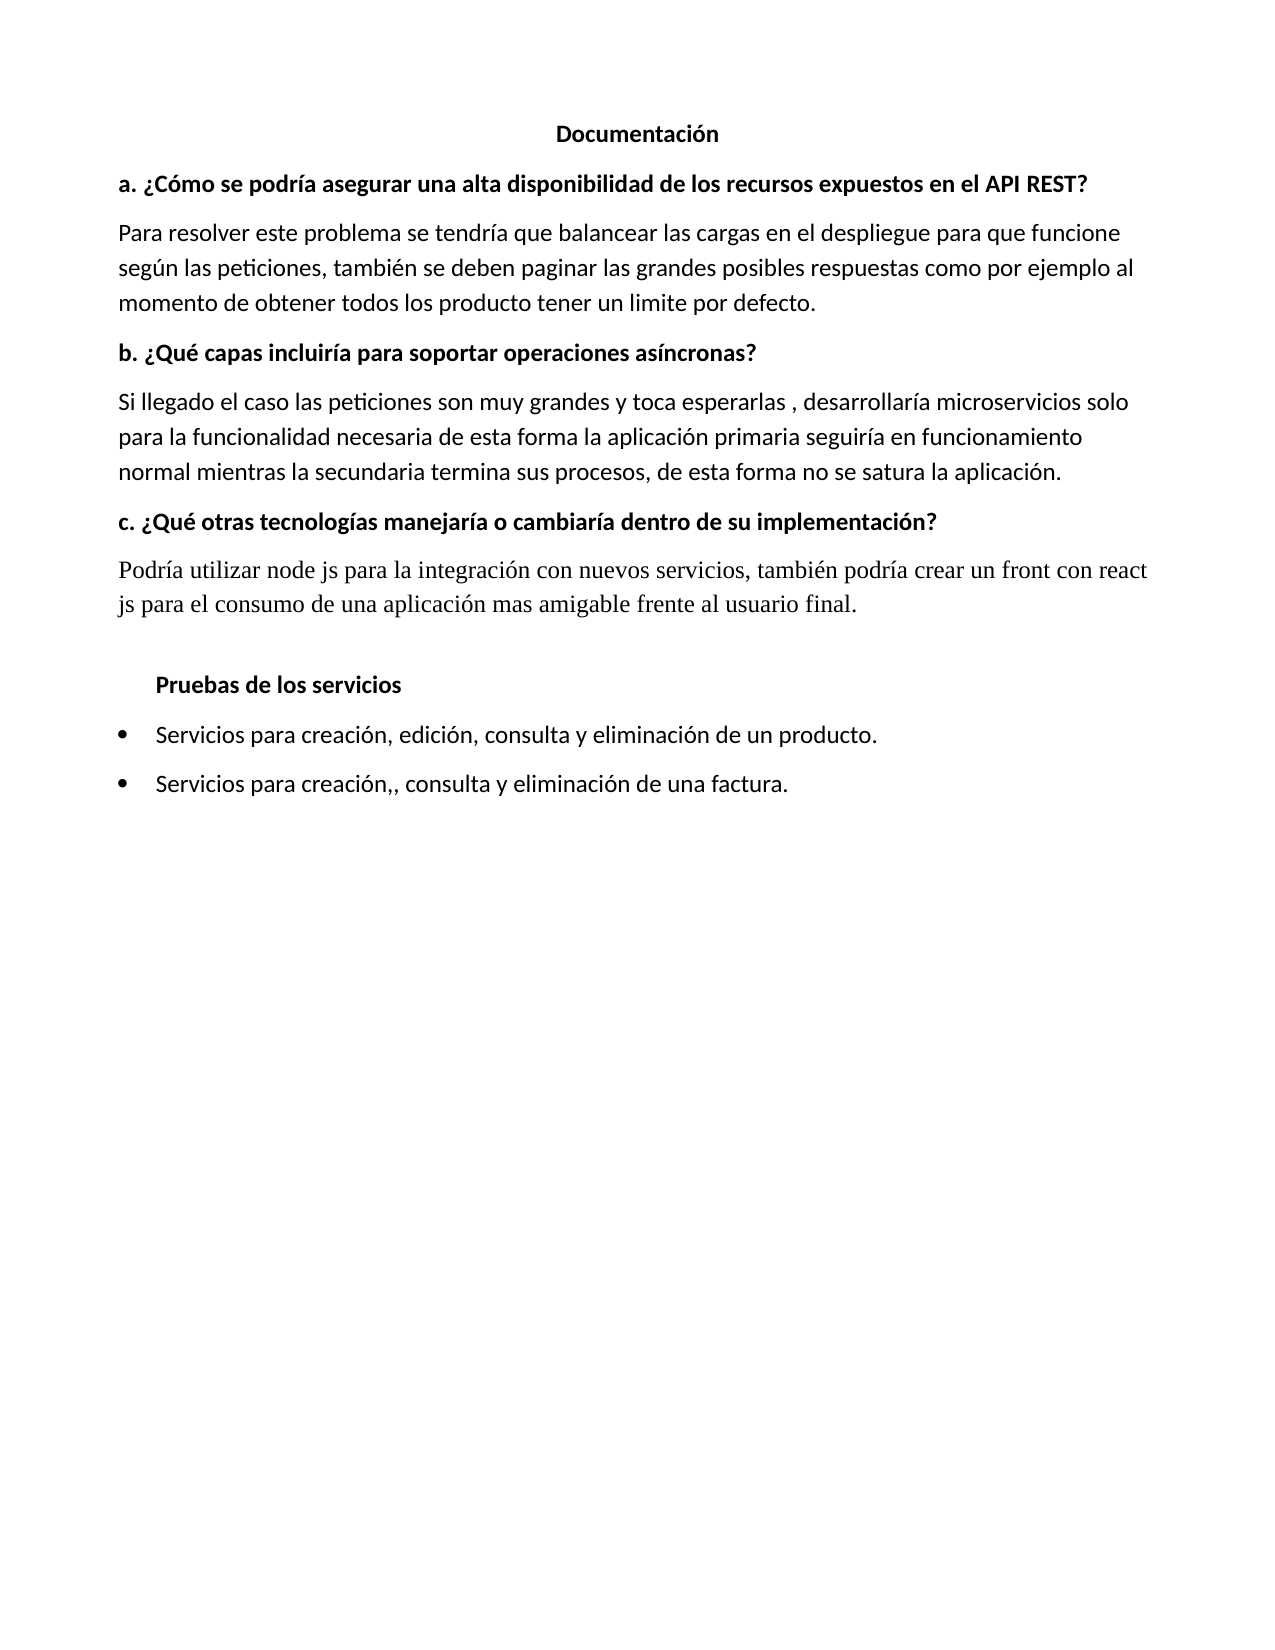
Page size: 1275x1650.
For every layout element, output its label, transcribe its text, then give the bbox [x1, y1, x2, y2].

text Podría utilizar node js para la integración con nuevos servicios, también podría crear un front con react js para el consumo de una aplicación mas amigable frente al usuario final. [118, 556, 1157, 650]
text Para resolver este problema se tendría que balancear las cargas en el despliegue para que funcione según las peticiones, también se deben paginar las grandes posibles respuestas como por ejemplo al momento de obtener todos los producto tener un limite por defecto. [118, 217, 1157, 318]
text b. ¿Qué capas incluiría para soportar operaciones asíncronas? [118, 337, 1157, 367]
list Servicios para creación,, consulta y eliminación de una factura. [118, 768, 1137, 799]
text Si llegado el caso las peticiones son muy grandes y toca esperarlas , desarrollaría microservicios solo para la funcionalidad necesaria de esta forma la aplicación primaria seguiría en funcionamiento normal mientras la secundaria termina sus procesos, de esta forma no se satura la aplicación. [118, 386, 1157, 487]
list Servicios para creación, edición, consulta y eliminación de un producto. [118, 719, 1137, 749]
text a. ¿Cómo se podría asegurar una alta disponibilidad de los recursos expuestos en el API REST? [118, 168, 1157, 198]
text Documentación [118, 118, 1157, 149]
list Pruebas de los servicios [118, 669, 1137, 700]
text c. ¿Qué otras tecnologías manejaría o cambiaría dentro de su implementación? [118, 506, 1157, 537]
